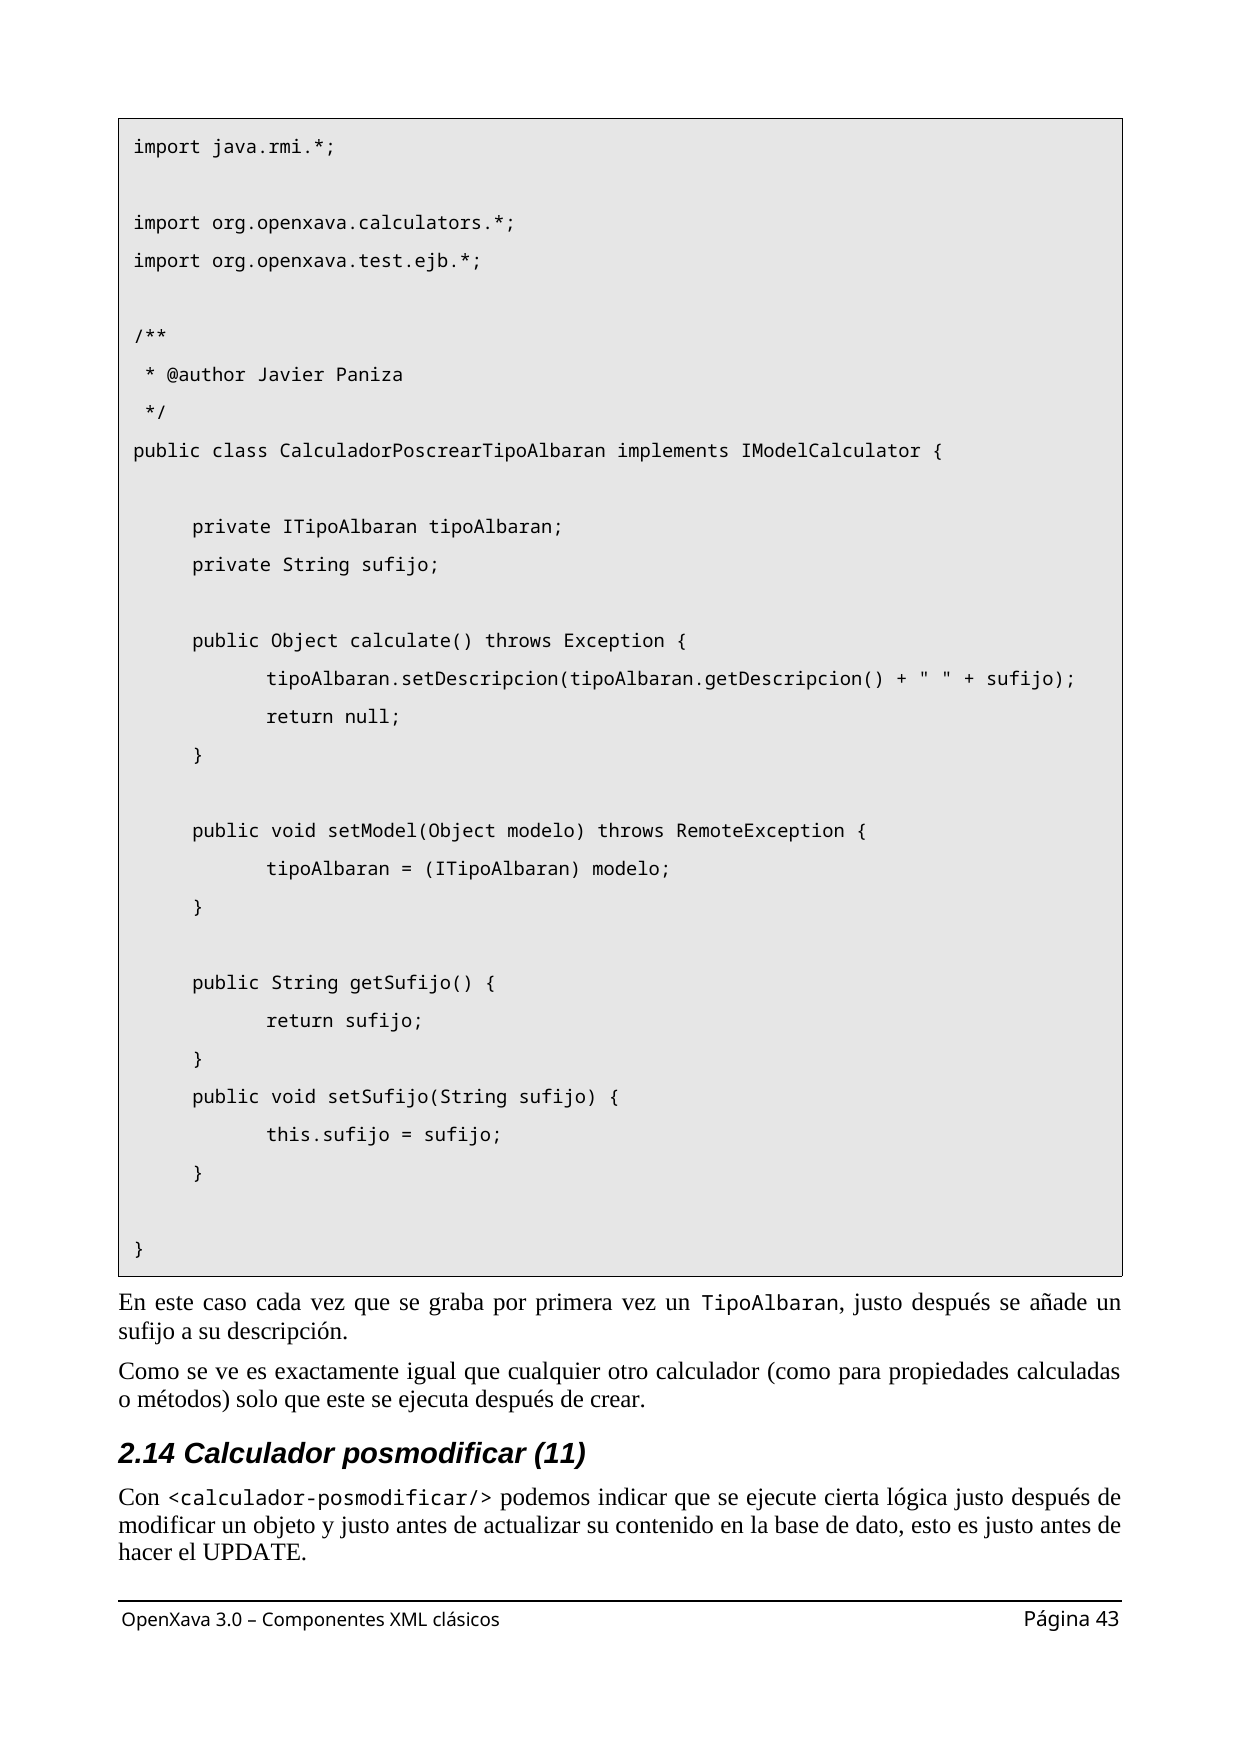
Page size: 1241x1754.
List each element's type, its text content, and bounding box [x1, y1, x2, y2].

text public void setSufijo(String sufijo) { [119, 1069, 1122, 1107]
text private ITipoAlbaran tipoAlbaran; [119, 498, 1122, 536]
text this.sufijo = sufijo; [119, 1107, 1122, 1145]
text import java.rmi.*; [119, 119, 1122, 156]
text public Object calculate() throws Exception { [119, 612, 1122, 650]
text } [119, 1221, 1122, 1276]
text import org.openxava.test.ejb.*; [119, 232, 1122, 270]
text return sufijo; [119, 993, 1122, 1031]
text */ [119, 384, 1122, 422]
text import org.openxava.calculators.*; [119, 194, 1122, 232]
text } [119, 1145, 1122, 1183]
text tipoAlbaran.setDescripcion(tipoAlbaran.getDescripcion() + " " + sufijo); [119, 650, 1122, 688]
subtitle Calculador posmodificar (11) [118, 1437, 1122, 1470]
text } [119, 878, 1122, 917]
text public class CalculadorPoscrearTipoAlbaran implements IModelCalculator { [119, 422, 1122, 460]
text } [119, 726, 1122, 764]
text En este caso cada vez que se graba por primera vez un TipoAlbaran, justo después se añade un sufijo a su descripción. [118, 1288, 1122, 1344]
text } [119, 1031, 1122, 1069]
text public String getSufijo() { [119, 954, 1122, 993]
text private String sufijo; [119, 536, 1122, 574]
text Con <calculador-posmodificar/> podemos indicar que se ejecute cierta lógica justo después de modificar un objeto y justo antes de actualizar su contenido en la base de dato, esto es justo antes de hacer el UPDATE. [118, 1483, 1122, 1566]
text /** [119, 308, 1122, 346]
text Como se ve es exactamente igual que cualquier otro calculador (como para propiedades calculadas o métodos) solo que este se ejecuta después de crear. [118, 1357, 1122, 1412]
text public void setModel(Object modelo) throws RemoteException { [119, 802, 1122, 841]
text tipoAlbaran = (ITipoAlbaran) modelo; [119, 841, 1122, 878]
text * @author Javier Paniza [119, 346, 1122, 384]
text return null; [119, 688, 1122, 726]
